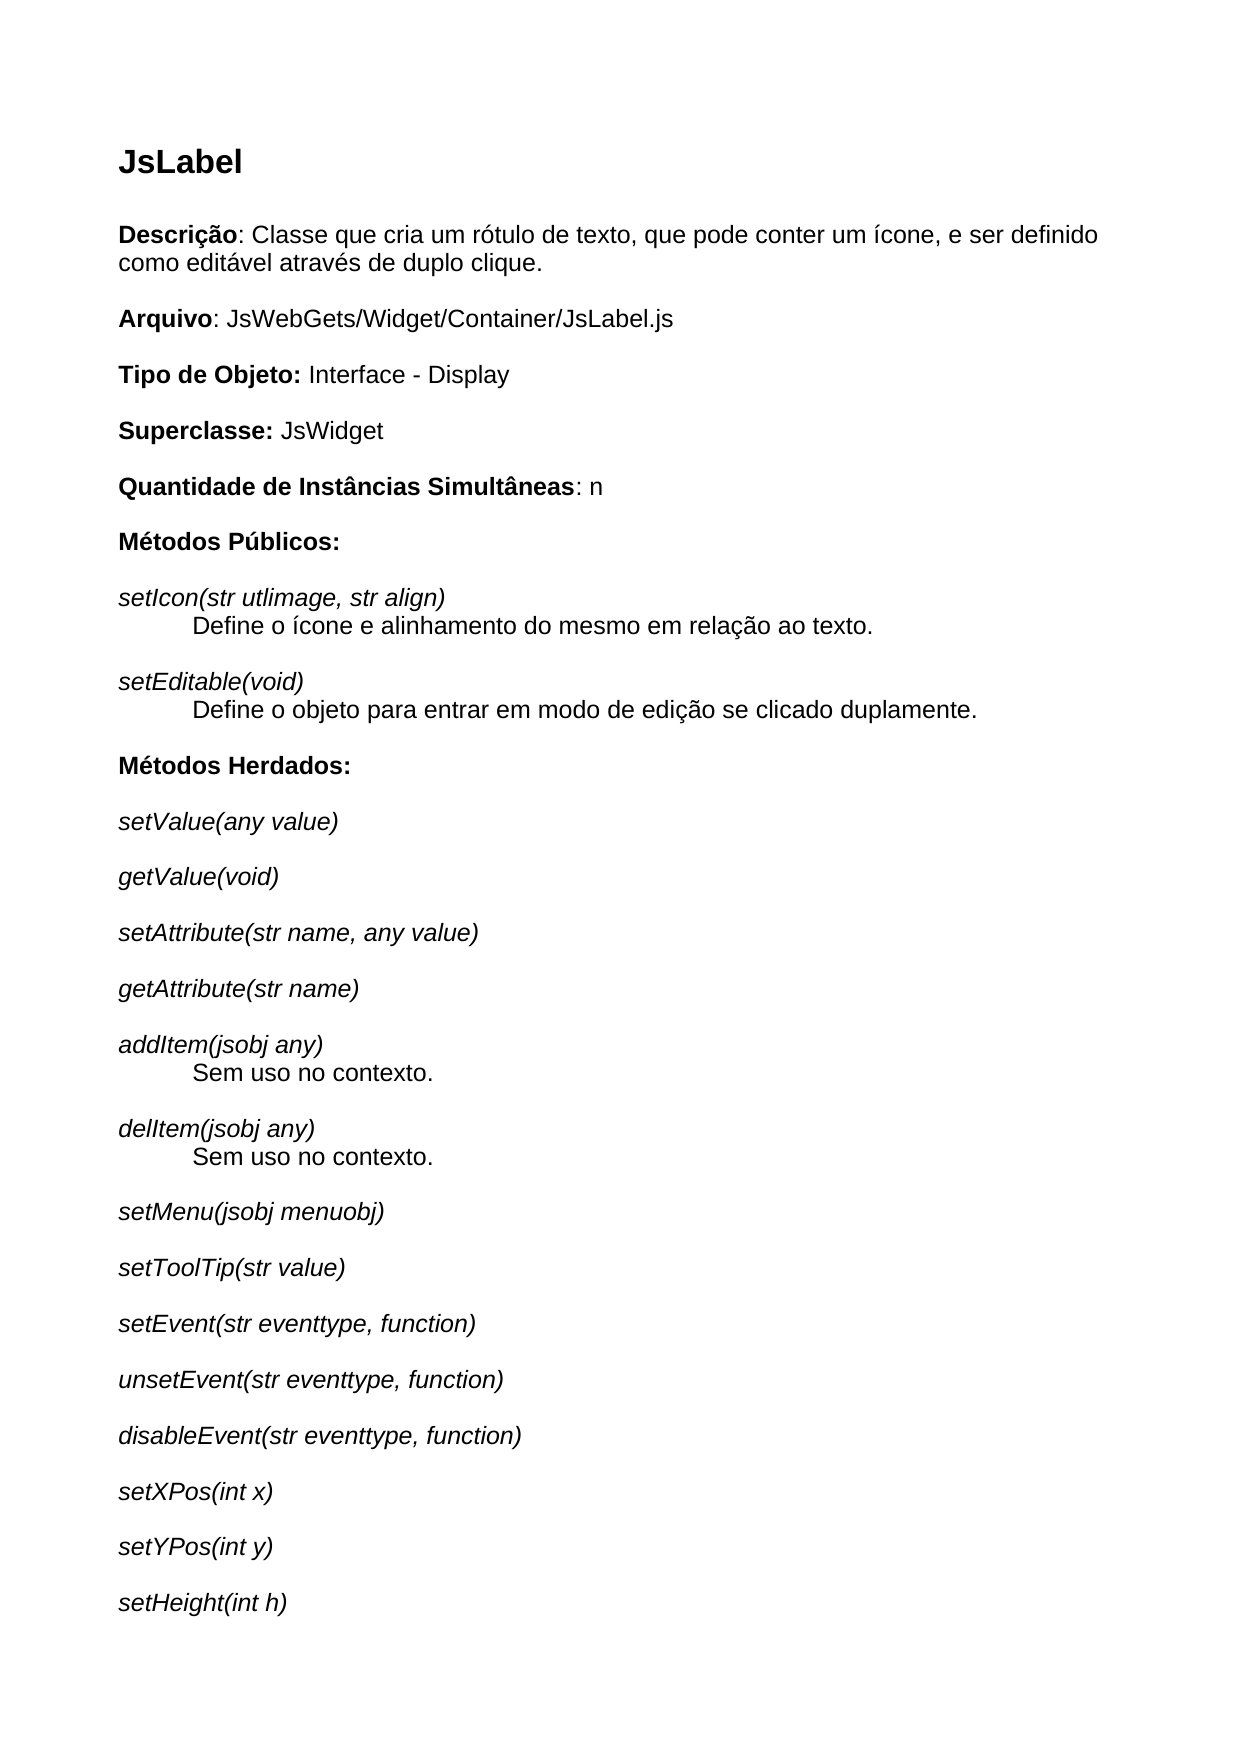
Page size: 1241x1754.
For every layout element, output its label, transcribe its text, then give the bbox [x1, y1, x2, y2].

text Define o objeto para entrar em modo de edição se clicado duplamente. [118, 696, 1122, 723]
text setXPos(int x) [118, 1477, 1122, 1505]
text addItem(jsobj any) [118, 1031, 1122, 1058]
text setIcon(str utlimage, str align) [118, 584, 1122, 612]
text getAttribute(str name) [118, 975, 1122, 1003]
text Tipo de Objeto: Interface - Display [118, 361, 1122, 388]
text Métodos Públicos: [118, 528, 1122, 556]
text setAttribute(str name, any value) [118, 919, 1122, 947]
text Define o ícone e alinhamento do mesmo em relação ao texto. [118, 612, 1122, 640]
text unsetEvent(str eventtype, function) [118, 1366, 1122, 1393]
text Arquivo: JsWebGets/Widget/Container/JsLabel.js [118, 305, 1122, 333]
subtitle JsLabel [118, 143, 1122, 181]
text Quantidade de Instâncias Simultâneas: n [118, 472, 1122, 500]
text setEditable(void) [118, 668, 1122, 696]
text setToolTip(str value) [118, 1254, 1122, 1282]
text Métodos Herdados: [118, 751, 1122, 779]
text setValue(any value) [118, 807, 1122, 835]
text delItem(jsobj any) [118, 1114, 1122, 1142]
text setYPos(int y) [118, 1533, 1122, 1561]
text disableEvent(str eventtype, function) [118, 1421, 1122, 1449]
text Descrição: Classe que cria um rótulo de texto, que pode conter um ícone, e ser definido como editável através de duplo clique. [118, 221, 1122, 277]
text Sem uso no contexto. [118, 1058, 1122, 1086]
text Superclasse: JsWidget [118, 416, 1122, 444]
text setEvent(str eventtype, function) [118, 1310, 1122, 1338]
text setMenu(jsobj menuobj) [118, 1198, 1122, 1226]
text getValue(void) [118, 863, 1122, 891]
text Sem uso no contexto. [118, 1142, 1122, 1170]
text setHeight(int h) [118, 1589, 1122, 1617]
